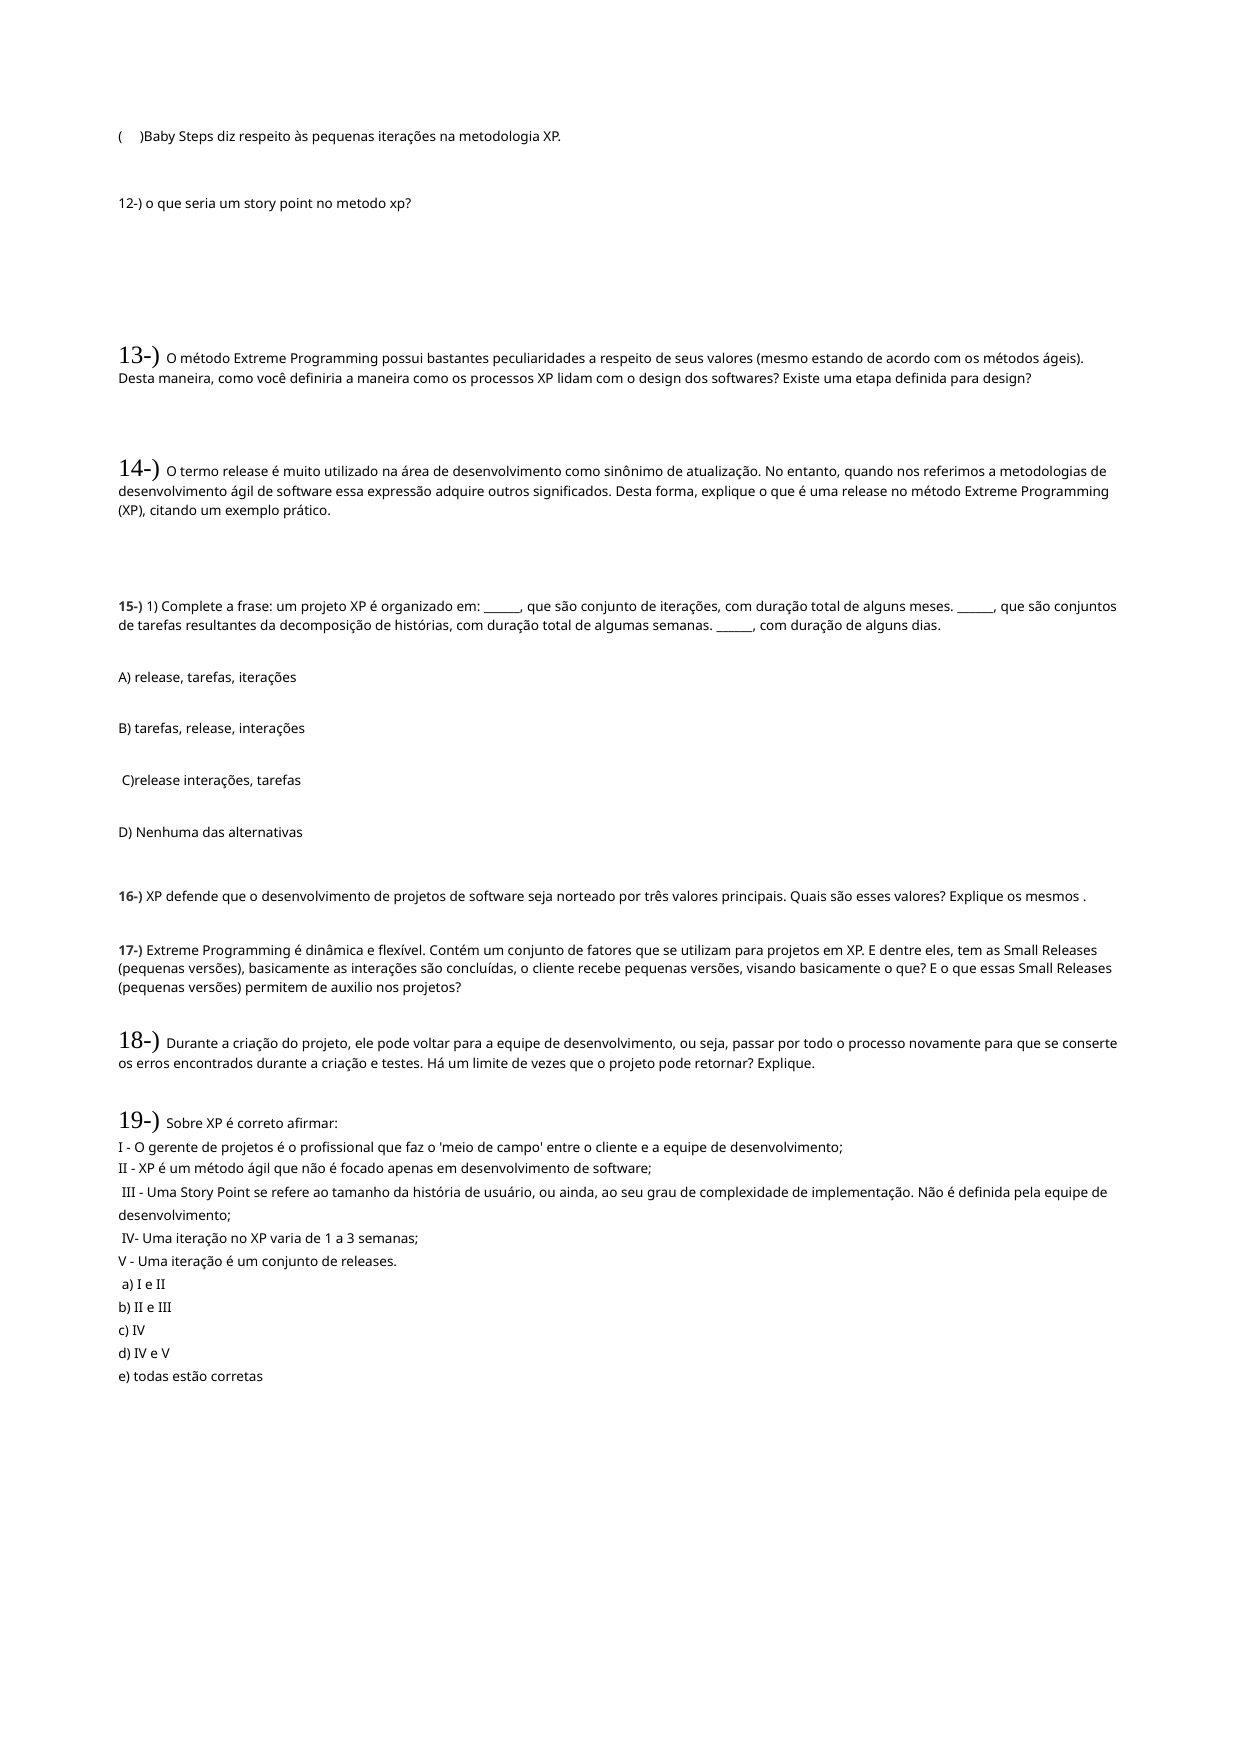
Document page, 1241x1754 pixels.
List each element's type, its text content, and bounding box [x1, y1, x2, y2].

subtitle 17-) Extreme Programming é dinâmica e flexível. Contém um conjunto de fatores que se utilizam para projetos em XP. E dentre eles, tem as Small Releases (pequenas versões), basicamente as interações são concluídas, o cliente recebe pequenas versões, visando basicamente o que? E o que essas Small Releases (pequenas versões) permitem de auxilio nos projetos? [118, 941, 1122, 996]
subtitle D) Nenhuma das alternativas [118, 823, 1122, 841]
text II - XP é um método ágil que não é focado apenas em desenvolvimento de software; [118, 1159, 1122, 1178]
text ( )Baby Steps diz respeito às pequenas iterações na metodologia XP. [118, 118, 1122, 176]
text a) I e II [118, 1274, 1122, 1293]
text 13-) O método Extreme Programming possui bastantes peculiaridades a respeito de seus valores (mesmo estando de acordo com os métodos ágeis). Desta maneira, como você definiria a maneira como os processos XP lidam com o design dos softwares? Existe uma etapa definida para design? [118, 283, 1122, 387]
text I - O gerente de projetos é o profissional que faz o 'meio de campo' entre o cliente e a equipe de desenvolvimento; [118, 1138, 1122, 1157]
text 18-) Durante a criação do projeto, ele pode voltar para a equipe de desenvolvimento, ou seja, passar por todo o processo novamente para que se conserte os erros encontrados durante a criação e testes. Há um limite de vezes que o projeto pode retornar? Explique. [118, 996, 1122, 1072]
subtitle B) tarefas, release, interações [118, 719, 1122, 738]
text 16-) XP defende que o desenvolvimento de projetos de software seja norteado por três valores principais. Quais são esses valores? Explique os mesmos . [118, 887, 1122, 905]
text e) todas estão corretas [118, 1367, 1122, 1385]
text 12-) o que seria um story point no metodo xp? [118, 194, 1122, 212]
text IV- Uma iteração no XP varia de 1 a 3 semanas; [118, 1228, 1122, 1247]
subtitle 15-) 1) Complete a frase: um projeto XP é organizado em: ______, que são conjunto de iterações, com duração total de alguns meses. ______, que são conjuntos de tarefas resultantes da decomposição de histórias, com duração total de algumas semanas. ______, com duração de alguns dias. [118, 597, 1122, 634]
subtitle A) release, tarefas, iterações [118, 668, 1122, 686]
text III - Uma Story Point se refere ao tamanho da história de usuário, ou ainda, ao seu grau de complexidade de implementação. Não é definida pela equipe de desenvolvimento; [118, 1182, 1122, 1224]
text c) IV [118, 1321, 1122, 1339]
text V - Uma iteração é um conjunto de releases. [118, 1252, 1122, 1270]
text 14-) O termo release é muito utilizado na área de desenvolvimento como sinônimo de atualização. No entanto, quando nos referimos a metodologias de desenvolvimento ágil de software essa expressão adquire outros significados. Desta forma, explique o que é uma release no método Extreme Programming (XP), citando um exemplo prático. [118, 453, 1122, 519]
text d) IV e V [118, 1344, 1122, 1362]
subtitle C)release interações, tarefas [118, 771, 1122, 789]
text 19-) Sobre XP é correto afirmar: [118, 1072, 1122, 1134]
text b) II e III [118, 1298, 1122, 1316]
